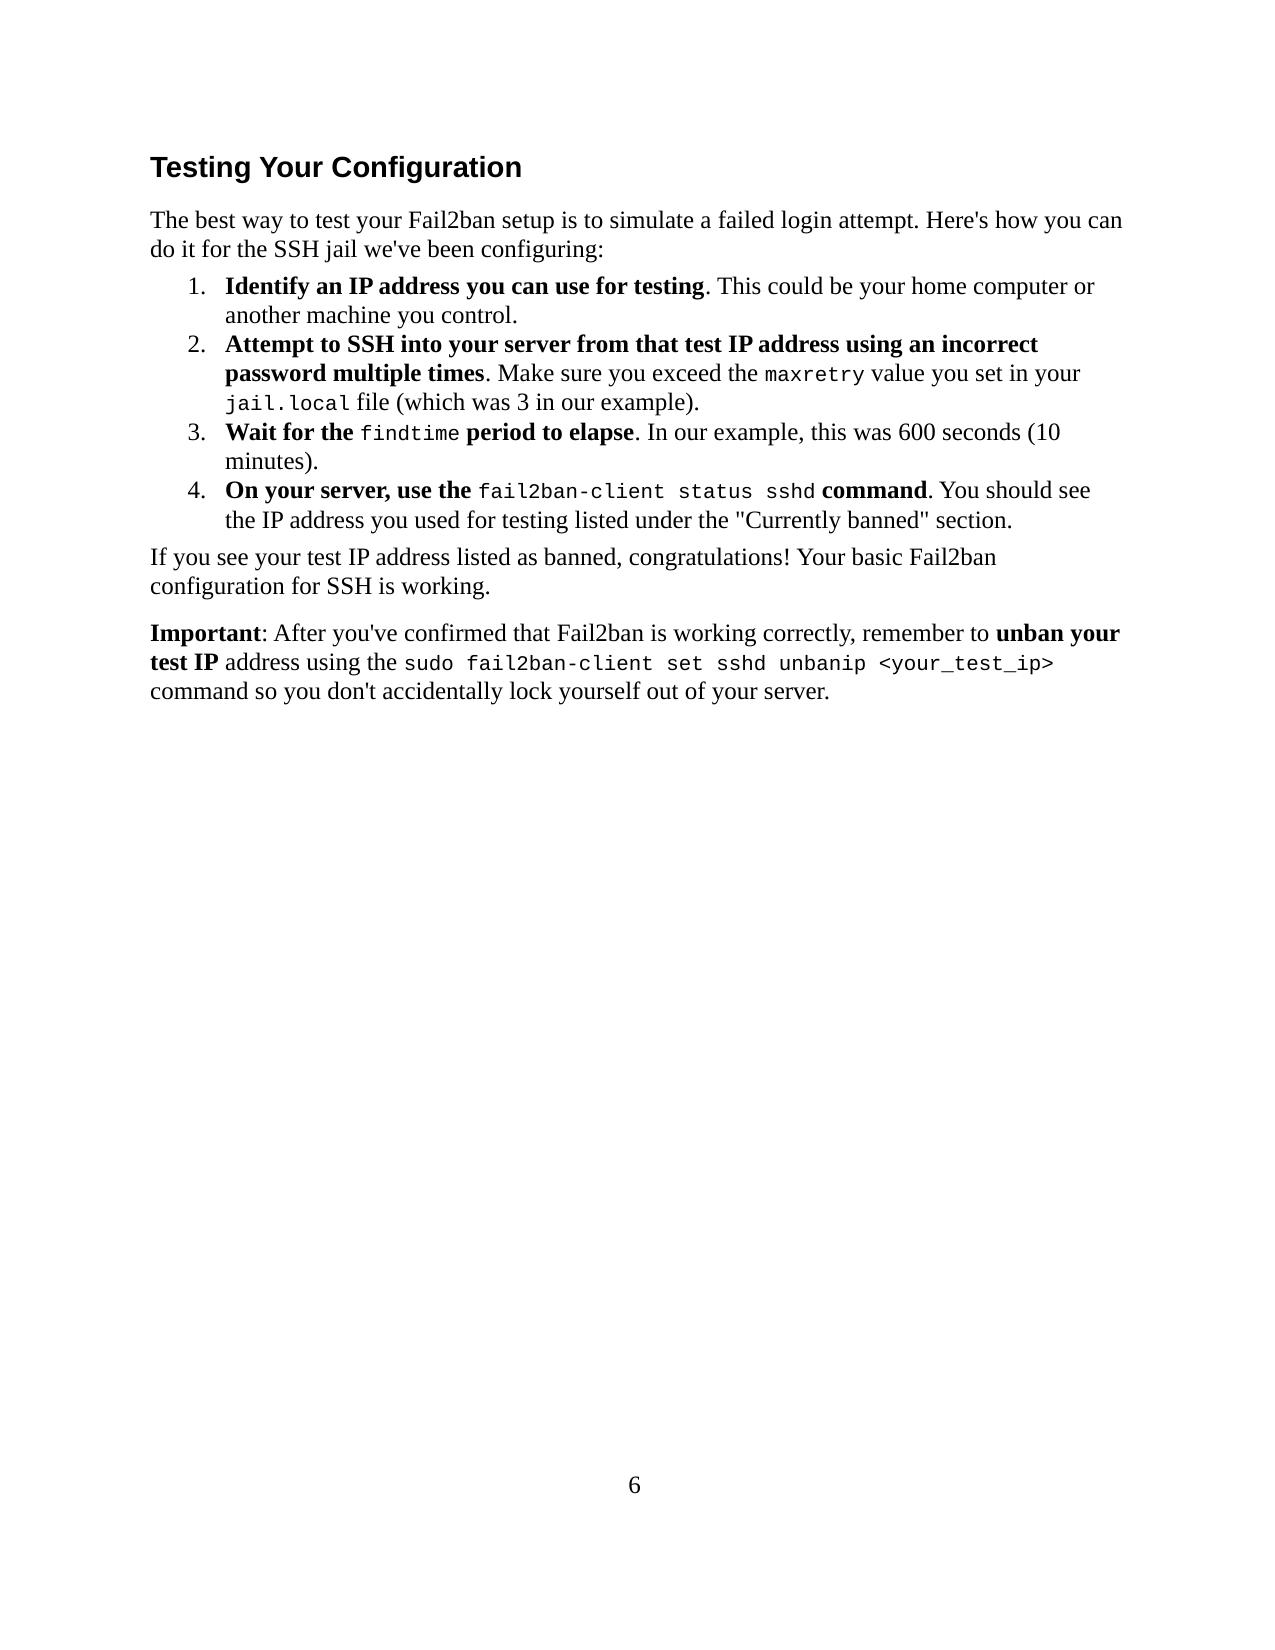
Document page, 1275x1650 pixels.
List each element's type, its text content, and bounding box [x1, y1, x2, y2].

list Identify an IP address you can use for testing. This could be your home computer or another machine you control. [187, 271, 1125, 329]
text If you see your test IP address listed as banned, congratulations! Your basic Fail2ban configuration for SSH is working. [150, 542, 1125, 600]
list Attempt to SSH into your server from that test IP address using an incorrect password multiple times. Make sure you exceed the maxretry value you set in your jail.local file (which was 3 in our example). [187, 329, 1125, 417]
subtitle Testing Your Configuration [150, 150, 1125, 183]
text The best way to test your Fail2ban setup is to simulate a failed login attempt. Here's how you can do it for the SSH jail we've been configuring: [150, 205, 1125, 262]
text Important: After you've confirmed that Fail2ban is working correctly, remember to unban your test IP address using the sudo fail2ban-client set sshd unbanip <your_test_ip> command so you don't accidentally lock yourself out of your server. [150, 618, 1125, 705]
list On your server, use the fail2ban-client status sshd command. You should see the IP address you used for testing listed under the "Currently banned" section. [187, 475, 1125, 533]
list Wait for the findtime period to elapse. In our example, this was 600 seconds (10 minutes). [187, 417, 1125, 475]
